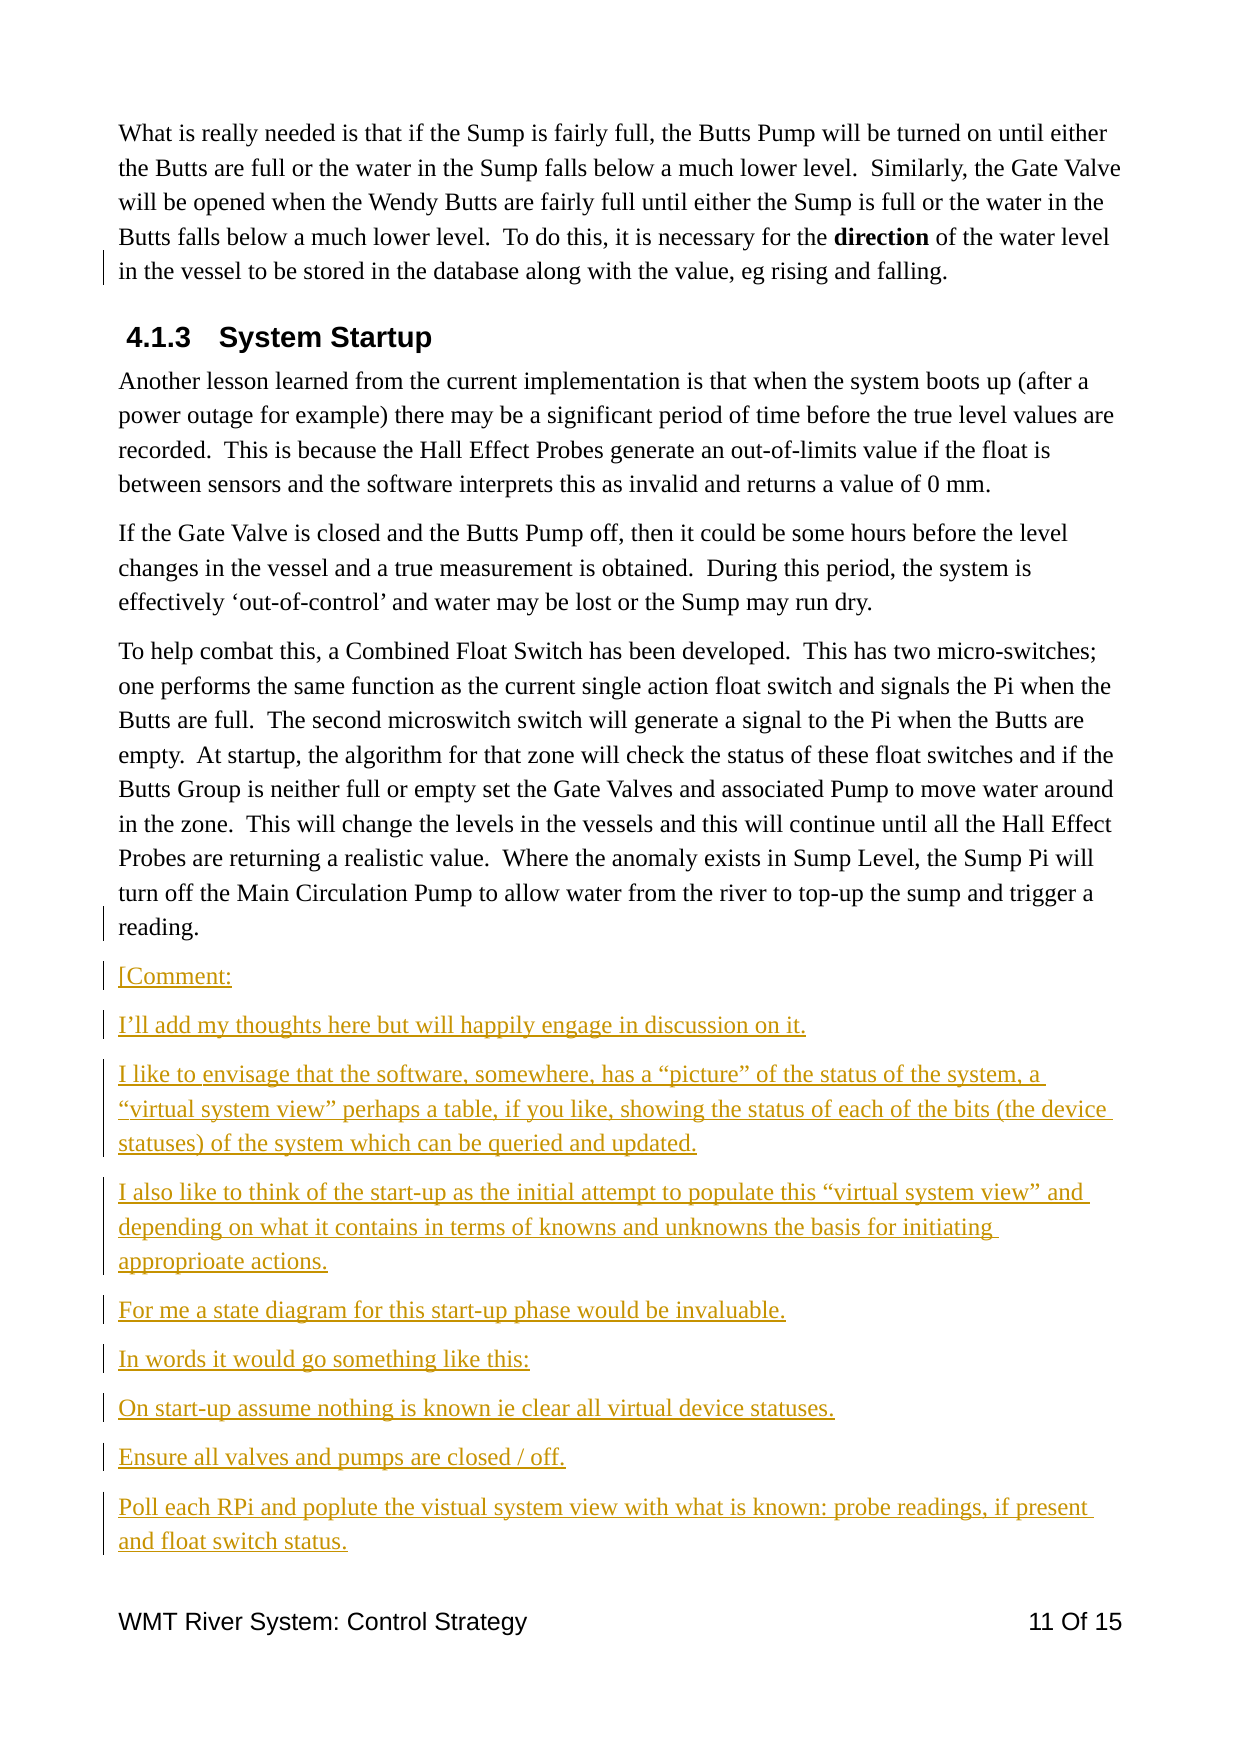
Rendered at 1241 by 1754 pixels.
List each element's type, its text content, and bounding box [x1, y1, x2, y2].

text What is really needed is that if the Sump is fairly full, the Butts Pump will be turned on until either the Butts are full or the water in the Sump falls below a much lower level. Similarly, the Gate Valve will be opened when the Wendy Butts are fairly full until either the Sump is full or the water in the Butts falls below a much lower level. To do this, it is necessary for the direction of the water level in the vessel to be stored in the database along with the value, eg rising and falling. [118, 118, 1122, 285]
text In words it would go something like this: [118, 1344, 1122, 1373]
text To help combat this, a Combined Float Switch has been developed. This has two micro-switches; one performs the same function as the current single action float switch and signals the Pi when the Butts are full. The second microswitch switch will generate a signal to the Pi when the Butts are empty. At startup, the algorithm for that zone will check the status of these float switches and if the Butts Group is neither full or empty set the Gate Valves and associated Pump to move water around in the zone. This will change the levels in the vessels and this will continue until all the Hall Effect Probes are returning a realistic value. Where the anomaly exists in Sump Level, the Sump Pi will turn off the Main Circulation Pump to allow water from the river to top-up the sump and trigger a reading. [118, 636, 1122, 941]
subtitle System Startup [118, 320, 1122, 353]
text Another lesson learned from the current implementation is that when the system boots up (after a power outage for example) there may be a significant period of time before the true level values are recorded. This is because the Hall Effect Probes generate an out-of-limits value if the float is between sensors and the software interprets this as invalid and returns a value of 0 mm. [118, 366, 1122, 498]
text If the Gate Valve is closed and the Butts Pump off, then it could be some hours before the level changes in the vessel and a true measurement is obtained. During this period, the system is effectively ‘out-of-control’ and water may be lost or the Sump may run dry. [118, 518, 1122, 616]
text Poll each RPi and poplute the vistual system view with what is known: probe readings, if present and float switch status. [118, 1492, 1122, 1555]
text I also like to think of the start-up as the initial attempt to populate this “virtual system view” and depending on what it contains in terms of knowns and unknowns the basis for initiating approprioate actions. [118, 1177, 1122, 1275]
text On start-up assume nothing is known ie clear all virtual device statuses. [118, 1393, 1122, 1422]
text Ensure all valves and pumps are closed / off. [118, 1442, 1122, 1471]
text I’ll add my thoughts here but will happily engage in discussion on it. [118, 1010, 1122, 1039]
text For me a state diagram for this start-up phase would be invaluable. [118, 1295, 1122, 1324]
text [Comment: [118, 961, 1122, 990]
text I like to envisage that the software, somewhere, has a “picture” of the status of the system, a “virtual system view” perhaps a table, if you like, showing the status of each of the bits (the device statuses) of the system which can be queried and updated. [118, 1059, 1122, 1157]
